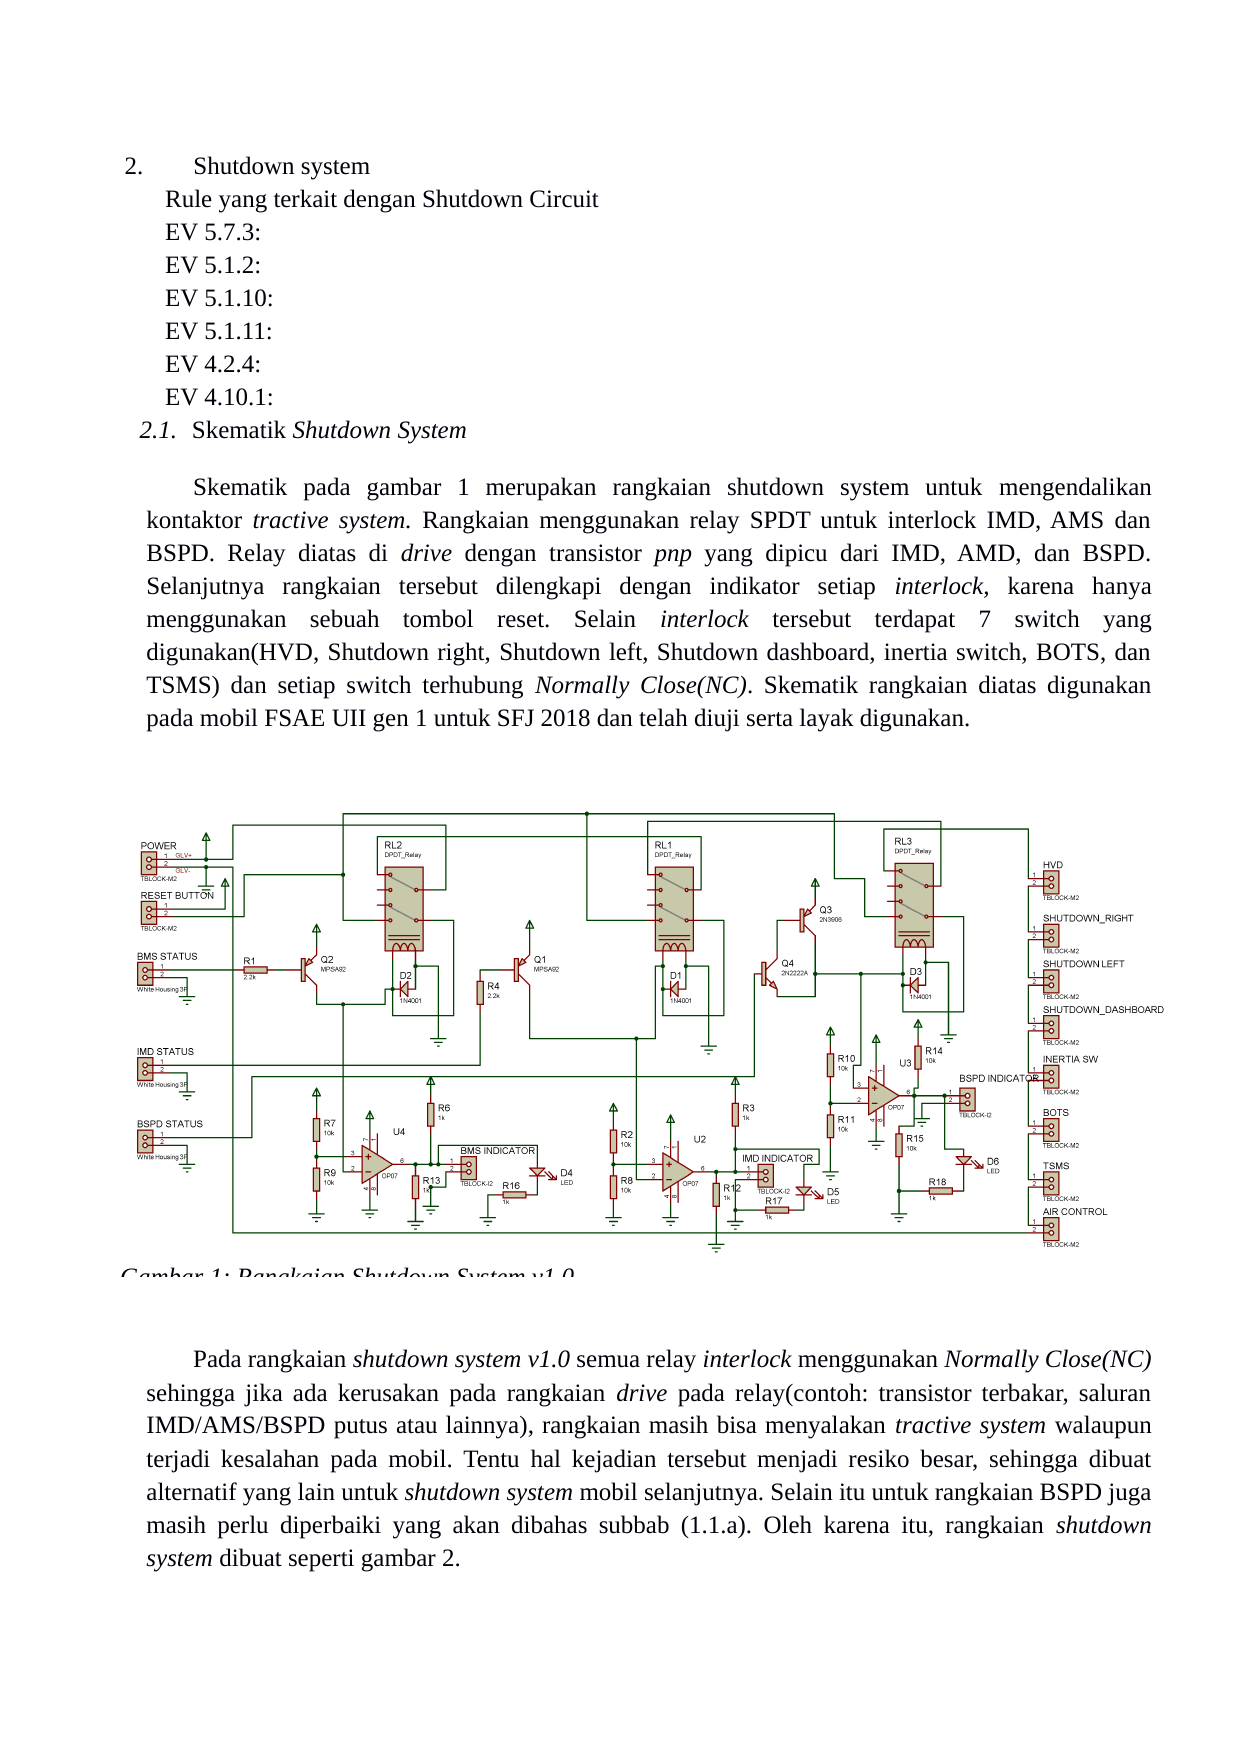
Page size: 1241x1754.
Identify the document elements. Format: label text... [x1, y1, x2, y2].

text EV 5.1.10: [127, 283, 1152, 312]
text EV 4.2.4: [127, 349, 1152, 378]
text Skematik pada gambar 1 merupakan rangkaian shutdown system untuk mengendalikan kontaktor tractive system. Rangkaian menggunakan relay SPDT untuk interlock IMD, AMS dan BSPD. Relay diatas di drive dengan transistor pnp yang dipicu dari IMD, AMD, dan BSPD. Selanjutnya rangkaian tersebut dilengkapi dengan indikator setiap interlock, karena hanya menggunakan sebuah tombol reset. Selain interlock tersebut terdapat 7 switch yang digunakan(HVD, Shutdown right, Shutdown left, Shutdown dashboard, inertia switch, BOTS, dan TSMS) dan setiap switch terhubung Normally Close(NC). Skematik rangkaian diatas digunakan pada mobil FSAE UII gen 1 untuk SFJ 2018 dan telah diuji serta layak digunakan. [146, 472, 1152, 732]
text EV 4.10.1: [127, 382, 1152, 411]
list Shutdown system [118, 151, 1152, 180]
list Skematik Shutdown System [133, 415, 1152, 444]
text Gambar 1: Rangkaian Shutdown System v1.0 [120, 1016, 1150, 1276]
text Rule yang terkait dengan Shutdown Circuit [127, 184, 1152, 213]
text EV 5.1.2: [127, 250, 1152, 279]
text EV 5.7.3: [127, 217, 1152, 246]
picture [120, 780, 1165, 1016]
text EV 5.1.11: [127, 316, 1152, 345]
text Pada rangkaian shutdown system v1.0 semua relay interlock menggunakan Normally Close(NC) sehingga jika ada kerusakan pada rangkaian drive pada relay(contoh: transistor terbakar, saluran IMD/AMS/BSPD putus atau lainnya), rangkaian masih bisa menyalakan tractive system walaupun terjadi kesalahan pada mobil. Tentu hal kejadian tersebut menjadi resiko besar, sehingga dibuat alternatif yang lain untuk shutdown system mobil selanjutnya. Selain itu untuk rangkaian BSPD juga masih perlu diperbaiki yang akan dibahas subbab (1.1.a). Oleh karena itu, rangkaian shutdown system dibuat seperti gambar 2. [146, 1344, 1152, 1571]
